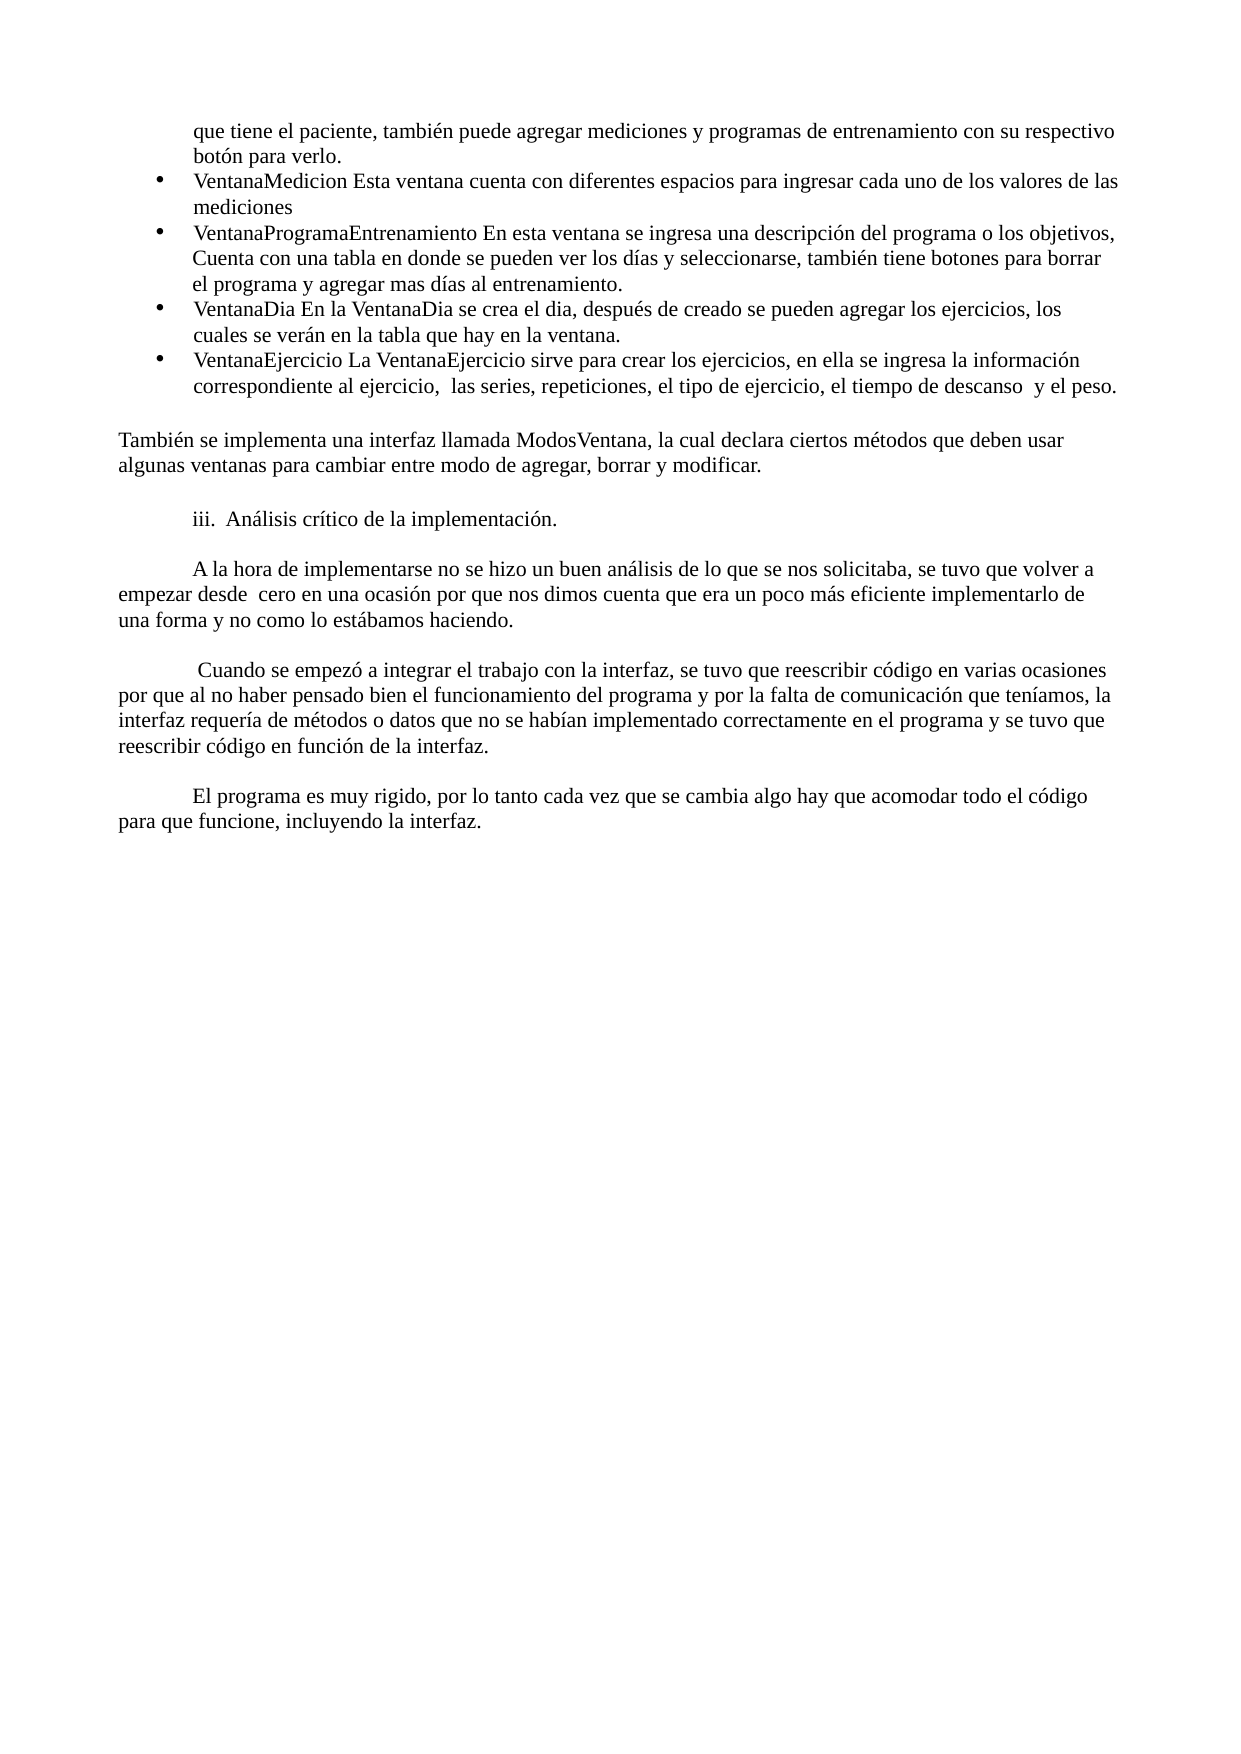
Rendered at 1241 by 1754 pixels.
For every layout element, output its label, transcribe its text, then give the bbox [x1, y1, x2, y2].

list VentanaEjercicio La VentanaEjercicio sirve para crear los ejercicios, en ella se ingresa la información correspondiente al ejercicio, las series, repeticiones, el tipo de ejercicio, el tiempo de descanso y el peso. [156, 347, 1122, 398]
text A la hora de implementarse no se hizo un buen análisis de lo que se nos solicitaba, se tuvo que volver a empezar desde cero en una ocasión por que nos dimos cuenta que era un poco más eficiente implementarlo de una forma y no como lo estábamos haciendo. [118, 556, 1122, 632]
list VentanaMedicion Esta ventana cuenta con diferentes espacios para ingresar cada uno de los valores de las mediciones [156, 168, 1122, 219]
list VentanaDia En la VentanaDia se crea el dia, después de creado se pueden agregar los ejercicios, los cuales se verán en la tabla que hay en la ventana. [156, 296, 1122, 347]
list VentanaProgramaEntrenamiento En esta ventana se ingresa una descripción del programa o los objetivos, [156, 219, 1122, 245]
text El programa es muy rigido, por lo tanto cada vez que se cambia algo hay que acomodar todo el código para que funcione, incluyendo la interfaz. [118, 783, 1122, 833]
text Cuenta con una tabla en donde se pueden ver los días y seleccionarse, también tiene botones para borrar el programa y agregar mas días al entrenamiento. [192, 245, 1122, 296]
text Cuando se empezó a integrar el trabajo con la interfaz, se tuvo que reescribir código en varias ocasiones por que al no haber pensado bien el funcionamiento del programa y por la falta de comunicación que teníamos, la interfaz requería de métodos o datos que no se habían implementado correctamente en el programa y se tuvo que reescribir código en función de la interfaz. [118, 657, 1122, 758]
text iii. Análisis crítico de la implementación. [118, 506, 1122, 531]
text También se implementa una interfaz llamada ModosVentana, la cual declara ciertos métodos que deben usar algunas ventanas para cambiar entre modo de agregar, borrar y modificar. [118, 427, 1122, 477]
list que tiene el paciente, también puede agregar mediciones y programas de entrenamiento con su respectivo botón para verlo. [156, 118, 1122, 168]
